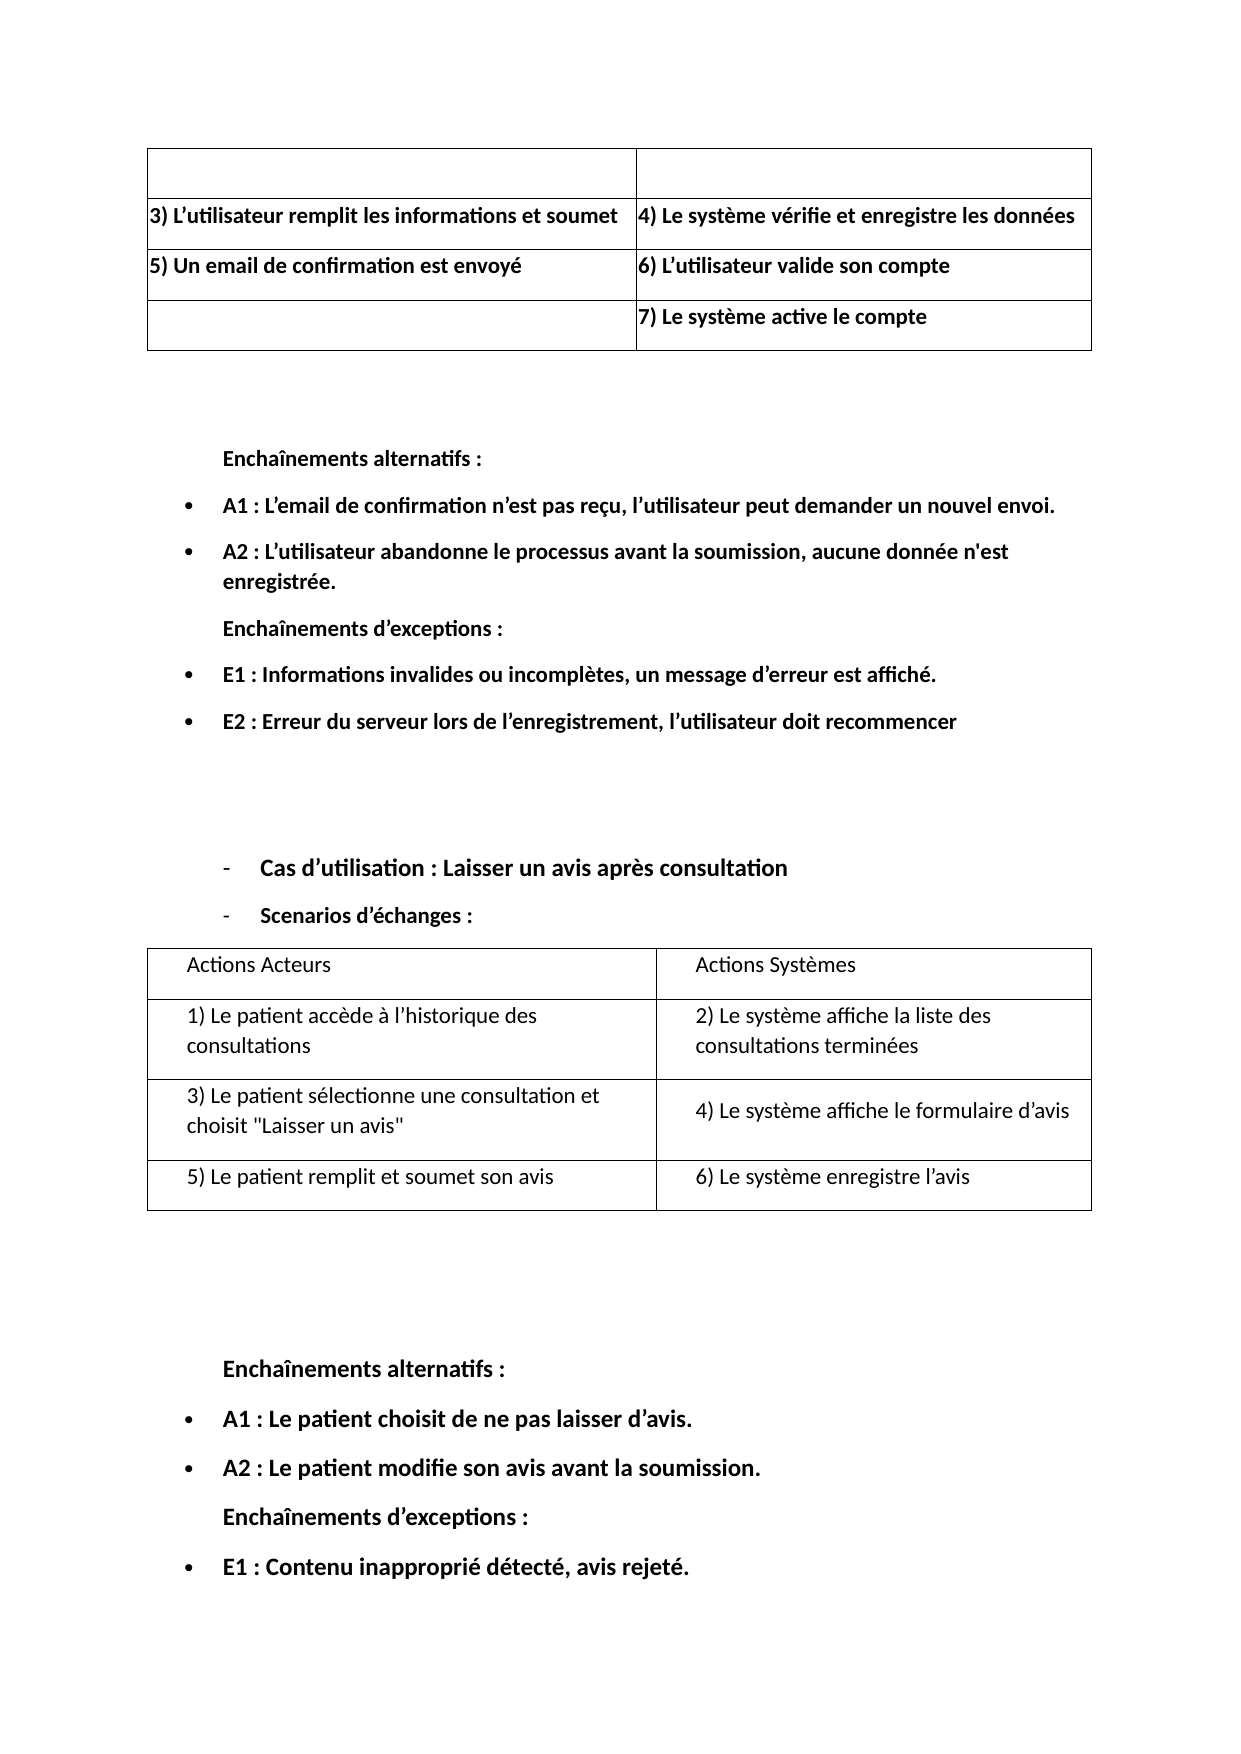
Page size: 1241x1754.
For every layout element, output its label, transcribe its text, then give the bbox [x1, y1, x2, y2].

list A2 : L’utilisateur abandonne le processus avant la soumission, aucune donnée n'est enregistrée. [185, 537, 1093, 595]
list Scenarios d’échanges : [223, 901, 1093, 929]
list E1 : Contenu inapproprié détecté, avis rejeté. [185, 1551, 1093, 1581]
table_cell [148, 301, 636, 350]
table_cell 3) L’utilisateur remplit les informations et soumet [148, 199, 636, 249]
table_cell 6) Le système enregistre l’avis [657, 1161, 1091, 1210]
table_cell 3) Le patient sélectionne une consultation et choisit "Laisser un avis" [148, 1080, 656, 1159]
table_cell 5) Le patient remplit et soumet son avis [148, 1161, 656, 1210]
table_header Actions Acteurs [148, 949, 656, 998]
table_cell 6) L’utilisateur valide son compte [637, 250, 1091, 299]
table_cell [148, 149, 636, 198]
text Enchaînements d’exceptions : [223, 1501, 1093, 1532]
list A1 : Le patient choisit de ne pas laisser d’avis. [185, 1403, 1093, 1433]
table_cell 7) Le système active le compte [637, 301, 1091, 350]
table_cell 2) Le système affiche la liste des consultations terminées [657, 1000, 1091, 1079]
list E1 : Informations invalides ou incomplètes, un message d’erreur est affiché. [185, 660, 1093, 688]
text Enchaînements d’exceptions : [223, 614, 1093, 642]
table_header Actions Systèmes [657, 949, 1091, 998]
list Cas d’utilisation : Laisser un avis après consultation [223, 852, 1093, 883]
list A1 : L’email de confirmation n’est pas reçu, l’utilisateur peut demander un nouvel envoi. [185, 491, 1093, 519]
text Enchaînements alternatifs : [223, 444, 1093, 472]
table_cell 4) Le système vérifie et enregistre les données [637, 199, 1091, 249]
text Enchaînements alternatifs : [223, 1354, 1093, 1384]
table_cell 1) Le patient accède à l’historique des consultations [148, 1000, 656, 1079]
list E2 : Erreur du serveur lors de l’enregistrement, l’utilisateur doit recommencer [185, 707, 1093, 735]
table_cell [637, 149, 1091, 198]
list A2 : Le patient modifie son avis avant la soumission. [185, 1452, 1093, 1483]
table_cell 4) Le système affiche le formulaire d’avis [657, 1080, 1091, 1159]
table_cell 5) Un email de confirmation est envoyé [148, 250, 636, 299]
